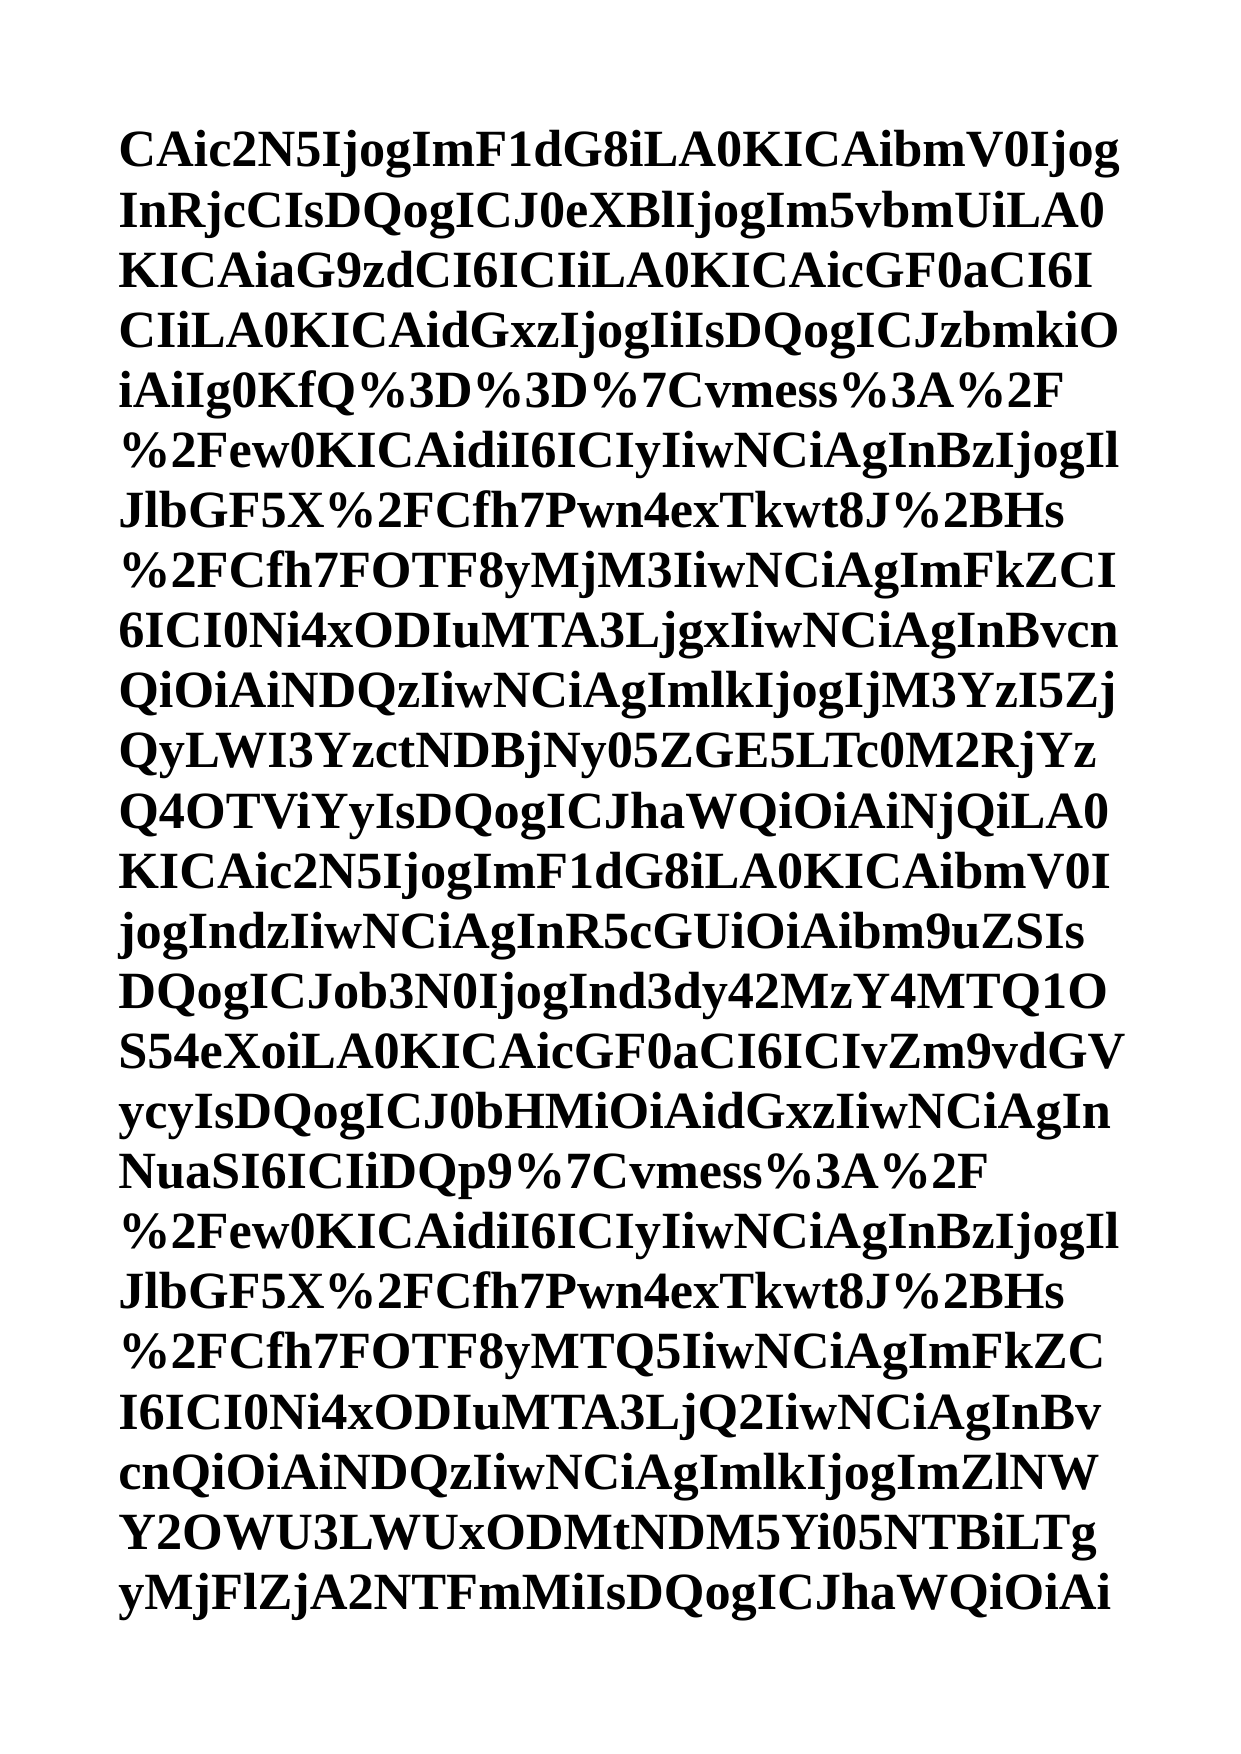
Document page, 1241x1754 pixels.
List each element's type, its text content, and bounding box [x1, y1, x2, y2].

text https://pub-api-1.bianyuan.xyz/sub?target=clash&url=vmess%3A%2F%2Few0KICAidiI6ICIyIiwNCiAgInBzIjogIlJlbGF5X%2FCfh6jwn4ezQ04t8J%2BHufCfh7xUV18xODI2IiwNCiAgImFkZCI6ICJuZ3p5ZC0xLm9rZXgtdHJhZGVib3QueHl6IiwNCiAgInBvcnQiOiAiMzAwMTIiLA0KICAiaWQiOiAiYjgyZGQ5ODEtZWMyZi00NGZjLWJmY2YtNDk2MWIyNGJlM2RiIiwNCiAgImFpZCI6ICIxIiwNCiAgInNjeSI6ICJhdXRvIiwNCiAgIm5ldCI6ICJ3cyIsDQogICJ0eXBlIjogIm5vbmUiLA0KICAiaG9zdCI6ICIiLA0KICAicGF0aCI6ICIvIiwNCiAgInRscyI6ICIiLA0KICAic25pIjogIiINCn0%3D%7Cvmess%3A%2F%2Few0KICAidiI6ICIyIiwNCiAgInBzIjogIvCfh7rwn4e4IFVTXzcxIiwNCiAgImFkZCI6ICIxOTguMi4yMDAuMjE3IiwNCiAgInBvcnQiOiAiNDQzIiwNCiAgImlkIjogIjJhMjNkYmQ1LTA5Y2YtNGFhOC1hODM1LTMyMzA3MjhjNDk3MyIsDQogICJhaWQiOiAiNjQiLA0KICAic2N5IjogImF1dG8iLA0KICAibmV0IjogIndzIiwNCiAgInR5cGUiOiAibm9uZSIsDQogICJob3N0IjogInd3dy40ODE2ODQ0My54eXoiLA0KICAicGF0aCI6ICIvcGF0aC8yOTA1MTYzMjE4MzAiLA0KICAidGxzIjogInRscyIsDQogICJzbmkiOiAiIg0KfQ%3D%3D%7Cvmess%3A%2F%2Few0KICAidiI6ICIyIiwNCiAgInBzIjogIlJlbGF5X%2FCfh7rwn4e4VVMt8J%2BPgVpaXzQ4MTgiLA0KICAiYWRkIjogIkFueWNhc3QwMi52MmN5LmNvbSIsDQogICJwb3J0IjogIjgwIiwNCiAgImlkIjogIjU4NmZiODg5LTYxZWUtNDJkOS1iMzc0LWMxNDQwYjBhMDY2NCIsDQogICJhaWQiOiAiMSIsDQogICJzY3kiOiAiYXV0byIsDQogICJuZXQiOiAid3MiLA0KICAidHlwZSI6ICJub25lIiwNCiAgImhvc3QiOiAiZG4tYWl6bmt1MnQuY24yLnJ1bi5neHUuZWR1LmNuIiwNCiAgInBhdGgiOiAiLyIsDQogICJ0bHMiOiAiIiwNCiAgInNuaSI6ICIiDQp9%7Cvmess%3A%2F%2Few0KICAidiI6ICIyIiwNCiAgInBzIjogIvCfh7rwn4e4VVNfNDgxOSIsDQogICJhZGQiOiAiMTczLjIzMC4xNDYuMjM0IiwNCiAgInBvcnQiOiAiMzY3ODgiLA0KICAiaWQiOiAiQjIyQzJGNTctMDE4OS0yNUU3LTc5RkEtOTA3MTdFMjEyNzQ4IiwNCiAgImFpZCI6ICI2NCIsDQogICJzY3kiOiAiYXV0byIsDQogICJuZXQiOiAid3MiLA0KICAidHlwZSI6ICJub25lIiwNCiAgImhvc3QiOiAiIiwNCiAgInBhdGgiOiAiLyIsDQogICJ0bHMiOiAiIiwNCiAgInNuaSI6ICIiDQp9%7Cvmess%3A%2F%2Few0KICAidiI6ICIyIiwNCiAgInBzIjogIvCfh7rwn4e4VVNfMTQ3IHwzNC41OE1iIiwNCiAgImFkZCI6ICIxOTMuNDIuOTYuOTgiLA0KICAicG9ydCI6ICIzMDEwNCIsDQogICJpZCI6ICJjN2QwM2U1OS04ZmZmLTQ2M2UtOTU4OS05ZjgwOTlkM2UzNjYiLA0KICAiYWlkIjogIjY0IiwNCiAgInNjeSI6ICJhdXRvIiwNCiAgIm5ldCI6ICJ0Y3AiLA0KICAidHlwZSI6ICJub25lIiwNCiAgImhvc3QiOiAiIiwNCiAgInBhdGgiOiAiLyIsDQogICJ0bHMiOiAiIiwNCiAgInNuaSI6ICIiDQp9%7Cvmess%3A%2F%2Few0KICAidiI6ICIyIiwNCiAgInBzIjogIlJlbGF5X%2FCfh7rwn4e4VVMt8J%2BHuvCfh7hVU18yNzk4IiwNCiAgImFkZCI6ICJrcjQudXV2Mi5jby51ayIsDQogICJwb3J0IjogIjQ0MyIsDQogICJpZCI6ICI1MmI5NDg5Zi03OTZhLTRhYzQtYmM5Zi0zZDljZmNjOTA3MzIiLA0KICAiYWlkIjogIjEiLA0KICAic2N5IjogImF1dG8iLA0KICAibmV0IjogIndzIiwNCiAgInR5cGUiOiAibm9uZSIsDQogICJob3N0IjogIiIsDQogICJwYXRoIjogIi8iLA0KICAidGxzIjogInRscyIsDQogICJzbmkiOiAiIg0KfQ%3D%3D%7Cvmess%3A%2F%2Few0KICAidiI6ICIyIiwNCiAgInBzIjogIlJlbGF5X%2FCfh7rwn4e4VVMt8J%2BHuvCfh7hVU18yNjg0IiwNCiAgImFkZCI6ICIyMy4yMjQuMzAuNjkiLA0KICAicG9ydCI6ICI0NDMiLA0KICAiaWQiOiAiNjg4ZjRiNWQtY2U5YS00NzI5LWFiZTUtYjY2Y2E5NmIyZWU5IiwNCiAgImFpZCI6ICI2NCIsDQogICJzY3kiOiAiYXV0byIsDQogICJuZXQiOiAid3MiLA0KICAidHlwZSI6ICJub25lIiwNCiAgImhvc3QiOiAid3d3LjM2NzczODE4Lnh5eiIsDQogICJwYXRoIjogIi9mb290ZXJzIiwNCiAgInRscyI6ICJ0bHMiLA0KICAic25pIjogIiINCn0%3D%7Cvmess%3A%2F%2Few0KICAidiI6ICIyIiwNCiAgInBzIjogIlJlbGF5XyB8IDQuNzVNYiIsDQogICJhZGQiOiAiMjMuMjI0LjMwLjc0IiwNCiAgInBvcnQiOiAiNDQzIiwNCiAgImlkIjogIjI4MzRlMTg3LTVmMzQtNDUyNy1hNDM2LWRmNzY4MmE4OTk3NSIsDQogICJhaWQiOiAiNjQiLA0KICAic2N5IjogImF1dG8iLA0KICAibmV0IjogIndzIiwNCiAgInR5cGUiOiAibm9uZSIsDQogICJob3N0IjogInd3dy43NDY0NzY5MS54eXoiLA0KICAicGF0aCI6ICIvZm9vdGVycyIsDQogICJ0bHMiOiAidGxzIiwNCiAgInNuaSI6ICIiDQp9%7Cvmess%3A%2F%2Few0KICAidiI6ICIyIiwNCiAgInBzIjogIl8xNzQ3IiwNCiAgImFkZCI6ICIxMzguMjAxLjE1MC41MiIsDQogICJwb3J0IjogIjMzOTU3IiwNCiAgImlkIjogIjg5Y2VlMjIxLWIwNmMtNDZjNS1mMGQ3LTRmZDNmNDc0MGI5NyIsDQogICJhaWQiOiAiNjQiLA0KICAic2N5IjogImF1dG8iLA0KICAibmV0IjogInRjcCIsDQogICJ0eXBlIjogIm5vbmUiLA0KICAiaG9zdCI6ICIiLA0KICAicGF0aCI6ICIiLA0KICAidGxzIjogIiIsDQogICJzbmkiOiAiIg0KfQ%3D%3D%7Cvmess%3A%2F%2Few0KICAidiI6ICIyIiwNCiAgInBzIjogIlJlbGF5X%2FCfh7Pwn4exTkwt8J%2BHs%2FCfh7FOTF8yMjM3IiwNCiAgImFkZCI6ICI0Ni4xODIuMTA3LjgxIiwNCiAgInBvcnQiOiAiNDQzIiwNCiAgImlkIjogIjM3YzI5ZjQyLWI3YzctNDBjNy05ZGE5LTc0M2RjYzQ4OTViYyIsDQogICJhaWQiOiAiNjQiLA0KICAic2N5IjogImF1dG8iLA0KICAibmV0IjogIndzIiwNCiAgInR5cGUiOiAibm9uZSIsDQogICJob3N0IjogInd3dy42MzY4MTQ1OS54eXoiLA0KICAicGF0aCI6ICIvZm9vdGVycyIsDQogICJ0bHMiOiAidGxzIiwNCiAgInNuaSI6ICIiDQp9%7Cvmess%3A%2F%2Few0KICAidiI6ICIyIiwNCiAgInBzIjogIlJlbGF5X%2FCfh7Pwn4exTkwt8J%2BHs%2FCfh7FOTF8yMTQ5IiwNCiAgImFkZCI6ICI0Ni4xODIuMTA3LjQ2IiwNCiAgInBvcnQiOiAiNDQzIiwNCiAgImlkIjogImZlNWY2OWU3LWUxODMtNDM5Yi05NTBiLTgyMjFlZjA2NTFmMiIsDQogICJhaWQiOiAiNjQiLA0KICAic2N5IjogImF1dG8iLA0KICAibmV0IjogIndzIiwNCiAgInR5cGUiOiAibm9uZSIsDQogICJob3N0IjogInd3dy4yNzQzMDI0OC54eXoiLA0KICAicGF0aCI6ICIvZm9vdGVycyIsDQogICJ0bHMiOiAidGxzIiwNCiAgInNuaSI6ICIiDQp9%7Cvmess%3A%2F%2Few0KICAidiI6ICIyIiwNCiAgInBzIjogIvCfh6zwn4enIEdCXzI3IiwNCiAgImFkZCI6ICIzNS4xNzguNjguMTUyIiwNCiAgInBvcnQiOiAiNDc2MTEiLA0KICAiaWQiOiAiOTdhNGQxNjctYjM2MS00OGI4LWIwMDQtOGJjNDU2NjllMzM0IiwNCiAgImFpZCI6ICIwIiwNCiAgInNjeSI6ICJhdXRvIiwNCiAgIm5ldCI6ICJ0Y3AiLA0KICAidHlwZSI6ICJub25lIiwNCiAgImhvc3QiOiAiIiwNCiAgInBhdGgiOiAiLyIsDQogICJ0bHMiOiAiIiwNCiAgInNuaSI6ICIiDQp9%7Cvmess%3A%2F%2Few0KICAidiI6ICIyIiwNCiAgInBzIjogIlBvb2xf8J%2BHuvCfh7hVU18yNjc0IiwNCiAgImFkZCI6ICIyMy4yMjUuMTI1LjE5NSIsDQogICJwb3J0IjogIjQ0MyIsDQogICJpZCI6ICI0MTgwNDhhZi1hMjkzLTRiOTktOWIwYy05OGNhMzU4MGRkMjQiLA0KICAiYWlkIjogIjY0IiwNCiAgInNjeSI6ICJhdXRvIiwNCiAgIm5ldCI6ICJ3cyIsDQogICJ0eXBlIjogIm5vbmUiLA0KICAiaG9zdCI6ICJ3d3cuOTEzNzA3NDQueHl6IiwNCiAgInBhdGgiOiAiL3BhdGgvMzAxMTA5MTcyMDAxIiwNCiAgInRscyI6ICJ0bHMiLA0KICAic25pIjogIiINCn0%3D%7Cvmess%3A%2F%2Few0KICAidiI6ICIyIiwNCiAgInBzIjogIvCfh6zwn4enR0JfNDggfDMzLjUzTWIiLA0KICAiYWRkIjogIjUuMTgzLjEwMS4yMDAiLA0KICAicG9ydCI6ICIzNTM3NCIsDQogICJpZCI6ICI2MjgzNjczMy0wMDE0LTQwMTQtZTBlMy05MDhlZWEyZjMwNjMiLA0KICAiYWlkIjogIjY0IiwNCiAgInNjeSI6ICJhdXRvIiwNCiAgIm5ldCI6ICJ0Y3AiLA0KICAidHlwZSI6ICJub25lIiwNCiAgImhvc3QiOiAiIiwNCiAgInBhdGgiOiAiLyIsDQogICJ0bHMiOiAiIiwNCiAgInNuaSI6ICIiDQp9%7Cvmess%3A%2F%2Few0KICAidiI6ICIyIiwNCiAgInBzIjogIvCfh6nwn4eqIERFXzE4IiwNCiAgImFkZCI6ICI1LjE4My4xNzkuOTQiLA0KICAicG9ydCI6ICI0NzE0OCIsDQogICJpZCI6ICI3MzBjYjk0ZC0wMTJhLTRiZmMtYWEyYS0xNTczZjYzZTU5MDUiLA0KICAiYWlkIjogIjAiLA0KICAic2N5IjogImF1dG8iLA0KICAibmV0IjogInRjcCIsDQogICJ0eXBlIjogIm5vbmUiLA0KICAiaG9zdCI6ICIiLA0KICAicGF0aCI6ICIvIiwNCiAgInRscyI6ICIiLA0KICAic25pIjogIiINCn0%3D%7Cvmess%3A%2F%2Few0KICAidiI6ICIyIiwNCiAgInBzIjogIvCfh7Xwn4exUExfMjkwNSIsDQogICJhZGQiOiAiOTUuMjE0LjU1LjExOCIsDQogICJwb3J0IjogIjUwODI1IiwNCiAgImlkIjogIjBjZmIxMDYzLTA1MWUtNGE1Ni1jY2FjLTI3OTQ3NzEwZWEwZSIsDQogICJhaWQiOiAiNjQiLA0KICAic2N5IjogImF1dG8iLA0KICAibmV0IjogInRjcCIsDQogICJ0eXBlIjogIm5vbmUiLA0KICAiaG9zdCI6ICIiLA0KICAicGF0aCI6ICIvIiwNCiAgInRscyI6ICIiLA0KICAic25pIjogIiINCn0%3D%7Cvmess%3A%2F%2Few0KICAidiI6ICIyIiwNCiAgInBzIjogIlBvb2xf8J%2BHuvCfh7hVU18yNjY1IiwNCiAgImFkZCI6ICIyMy4yMjUuMjguMTcyIiwNCiAgInBvcnQiOiAiNDQzIiwNCiAgImlkIjogIjVhYzNkNjEwLTE4MDItNDkxYi1hYjA2LWRhZDliYmQ4M2ZmMSIsDQogICJhaWQiOiAiNjQiLA0KICAic2N5IjogImF1dG8iLA0KICAibmV0IjogIndzIiwNCiAgInR5cGUiOiAibm9uZSIsDQogICJob3N0IjogInd3dy4xMDg1NTk0NS54eXoiLA0KICAicGF0aCI6ICIvZm9vdGVycyIsDQogICJ0bHMiOiAidGxzIiwNCiAgInNuaSI6ICIiDQp9%7Cvmess%3A%2F%2Few0KICAidiI6ICIyIiwNCiAgInBzIjogIvCfh6jwn4emQ0FfMjIgfCA5Ljk0TWIiLA0KICAiYWRkIjogIjE2NS4xNTQuMjM0LjE1MiIsDQogICJwb3J0IjogIjQyNTQxIiwNCiAgImlkIjogIjQxYmZkZjUzLWEwM2MtNDIzMy1hODZhLWY5ODFhMDAyZDc1MyIsDQogICJhaWQiOiAiMCIsDQogICJzY3kiOiAiYXV0byIsDQogICJuZXQiOiAidGNwIiwNCiAgInR5cGUiOiAibm9uZSIsDQogICJob3N0IjogIiIsDQogICJwYXRoIjogIi8iLA0KICAidGxzIjogIiIsDQogICJzbmkiOiAiIg0KfQ%3D%3D%7Cvmess%3A%2F%2Few0KICAidiI6ICIyIiwNCiAgInBzIjogIvCfh7Pwn4exTkxfNzkgfDYxLjg3TWIiLA0KICAiYWRkIjogIjQ2LjE4Mi4xMDcuMTQ3IiwNCiAgInBvcnQiOiAiNDQzIiwNCiAgImlkIjogIjFkNDc0ZjBiLWU3OGQtNGFmOS1iYzRhLWE1Mzk0NjdiYzdhNyIsDQogICJhaWQiOiAiNjQiLA0KICAic2N5IjogImF1dG8iLA0KICAibmV0IjogIndzIiwNCiAgInR5cGUiOiAibm9uZSIsDQogICJob3N0IjogInd3dy43MzIwNzYzNS54eXoiLA0KICAicGF0aCI6ICIvZm9vdGVycyIsDQogICJ0bHMiOiAidGxzIiwNCiAgInNuaSI6ICIiDQp9%7Cvmess%3A%2F%2Few0KICAidiI6ICIyIiwNCiAgInBzIjogIvCfh6nwn4eqREVfMTg2NCIsDQogICJhZGQiOiAiMTguMTkzLjEyMi4xMjMiLA0KICAicG9ydCI6ICIyNTI3NSIsDQogICJpZCI6ICJlZWJmZTc2YS1jNzFmLTQ5ZTQtZjk4My05ODMzODRkNWRhZGYiLA0KICAiYWlkIjogIjY0IiwNCiAgInNjeSI6ICJhdXRvIiwNCiAgIm5ldCI6ICJ0Y3AiLA0KICAidHlwZSI6ICJub25lIiwNCiAgImhvc3QiOiAiIiwNCiAgInBhdGgiOiAiLyIsDQogICJ0bHMiOiAiIiwNCiAgInNuaSI6ICIiDQp9%7Cvmess%3A%2F%2Few0KICAidiI6ICIyIiwNCiAgInBzIjogIl8xNzMzIiwNCiAgImFkZCI6ICI1NC4yMTUuMjM0LjE4MiIsDQogICJwb3J0IjogIjE0OTI0IiwNCiAgImlkIjogImQwOTk4MjRkLTgyNTktNGM0NS1mNmFiLWMxODk2Zjc0MTM5MyIsDQogICJhaWQiOiAiNjQiLA0KICAic2N5IjogImF1dG8iLA0KICAibmV0IjogInRjcCIsDQogICJ0eXBlIjogIm5vbmUiLA0KICAiaG9zdCI6ICIiLA0KICAicGF0aCI6ICIiLA0KICAidGxzIjogIiIsDQogICJzbmkiOiAiIg0KfQ%3D%3D%7Cvmess%3A%2F%2Few0KICAidiI6ICIyIiwNCiAgInBzIjogIl8xNzUxIiwNCiAgImFkZCI6ICIxMzUuMTQ4LjI3LjEyNyIsDQogICJwb3J0IjogIjgwIiwNCiAgImlkIjogIjNkMzAyYjY2LTU4OTYtNDFjMS04ODI2LTI5YjhhZjY4ZGYyZiIsDQogICJhaWQiOiAiNjQiLA0KICAic2N5IjogImF1dG8iLA0KICAibmV0IjogIndzIiwNCiAgInR5cGUiOiAibm9uZSIsDQogICJob3N0IjogIiIsDQogICJwYXRoIjogIi9zc2hvY2VhbiIsDQogICJ0bHMiOiAiIiwNCiAgInNuaSI6ICIiDQp9%7Cvmess%3A%2F%2Few0KICAidiI6ICIyIiwNCiAgInBzIjogIlBvb2xf8J%2BHs%2FCfh7FOTF8yMTQ4IiwNCiAgImFkZCI6ICI0Ni4xODIuMTA3LjMiLA0KICAicG9ydCI6ICI0NDMiLA0KICAiaWQiOiAiYmNjYTIzZWEtYmU3My00Y2FmLWIxNDMtY2JhYjJiZTkzMTQ1IiwNCiAgImFpZCI6ICI2NCIsDQogICJzY3kiOiAiYXV0byIsDQogICJuZXQiOiAid3MiLA0KICAidHlwZSI6ICJub25lIiwNCiAgImhvc3QiOiAid3d3LjMzOTYwODcwLnh5eiIsDQogICJwYXRoIjogIi9mb290ZXJzIiwNCiAgInRscyI6ICJ0bHMiLA0KICAic25pIjogIiINCn0%3D%7Cvmess%3A%2F%2Few0KICAidiI6ICIyIiwNCiAgInBzIjogIlJlbGF5X%2FCfh7Pwn4exTkwt8J%2BHs%2FCfh7FOTF8yNzgxIiwNCiAgImFkZCI6ICIxNTQuODQuMS4xMTYiLA0KICAicG9ydCI6ICI0NDMiLA0KICAiaWQiOiAiMjBiMzA5MTYtZTIwMy00MTJlLThlYzAtOTAwZjNhY2QzNTg4IiwNCiAgImFpZCI6ICI2NCIsDQogICJzY3kiOiAiYXV0byIsDQogICJuZXQiOiAid3MiLA0KICAidHlwZSI6ICJub25lIiwNCiAgImhvc3QiOiAid3d3LjI1OTM2OTExLnh5eiIsDQogICJwYXRoIjogIi9mb290ZXJzIiwNCiAgInRscyI6ICJ0bHMiLA0KICAic25pIjogIiINCn0%3D%7Cvmess%3A%2F%2Few0KICAidiI6ICIyIiwNCiAgInBzIjogIlJlbGF5X%2FCfh7rwn4e4VVMt8J%2BHuvCfh7hVU18yODAyIiwNCiAgImFkZCI6ICIyMy4yMjQuMzAuNzAiLA0KICAicG9ydCI6ICI0NDMiLA0KICAiaWQiOiAiNjg4ZjRiNWQtY2U5YS00NzI5LWFiZTUtYjY2Y2E5NmIyZWU5IiwNCiAgImFpZCI6ICI2NCIsDQogICJzY3kiOiAiYXV0byIsDQogICJuZ [118, 118, 1122, 1621]
